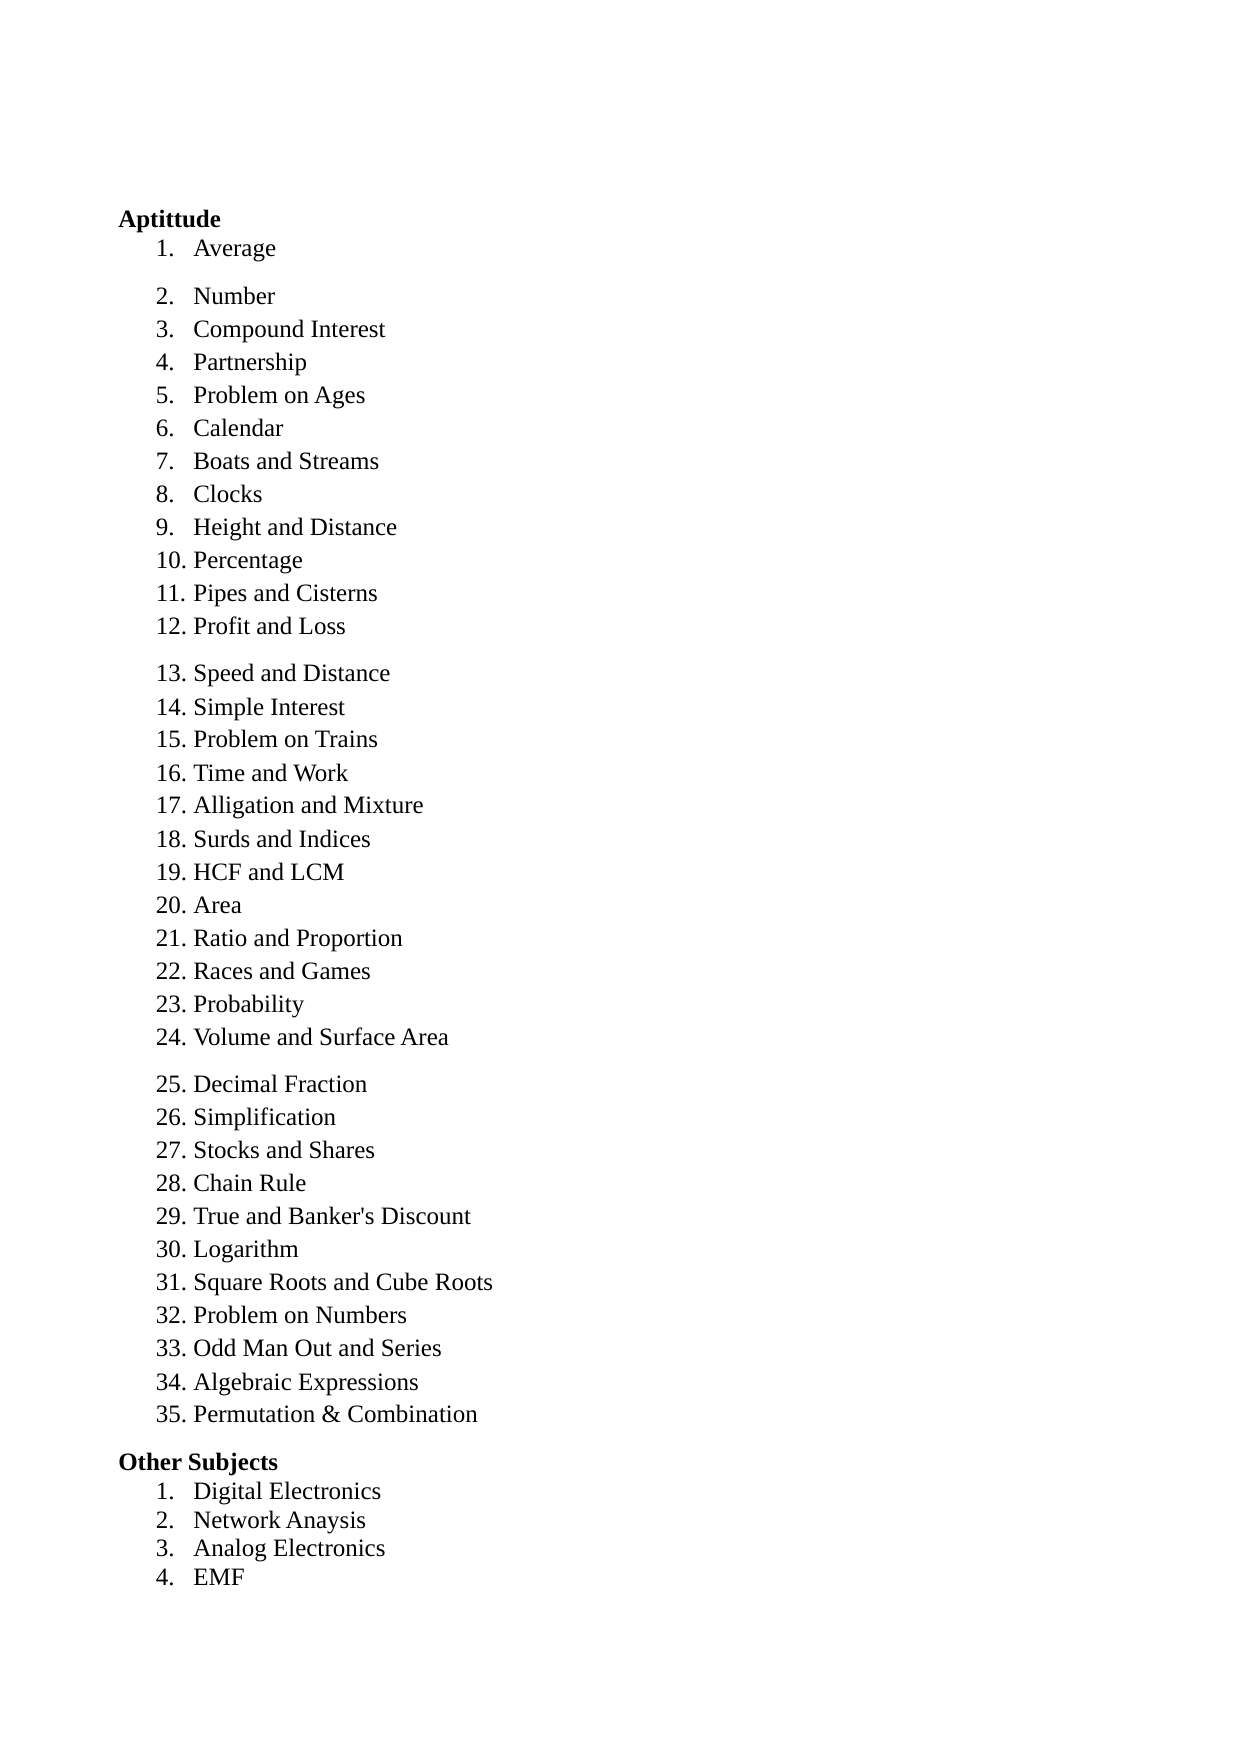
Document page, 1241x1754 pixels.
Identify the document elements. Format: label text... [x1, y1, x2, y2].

list Logarithm [156, 1234, 1122, 1263]
list Stocks and Shares [156, 1135, 1122, 1164]
list Pipes and Cisterns [156, 578, 1122, 607]
list Digital Electronics [156, 1476, 1122, 1505]
list Time and Work [156, 758, 1122, 786]
list Boats and Streams [156, 446, 1122, 474]
list Chain Rule [156, 1168, 1122, 1197]
list Average [156, 233, 1122, 262]
list Height and Distance [156, 512, 1122, 541]
list Permutation & Combination [156, 1399, 1122, 1428]
list Problem on Ages [156, 380, 1122, 408]
list Calendar [156, 413, 1122, 442]
list Surds and Indices [156, 824, 1122, 852]
list Partnership [156, 347, 1122, 376]
list Problem on Numbers [156, 1301, 1122, 1329]
list Decimal Fraction [156, 1069, 1122, 1098]
list Compound Interest [156, 314, 1122, 342]
text Other Subjects [118, 1447, 1122, 1476]
list True and Banker's Discount [156, 1201, 1122, 1230]
list HCF and LCM [156, 857, 1122, 885]
list Races and Games [156, 956, 1122, 984]
list Clocks [156, 479, 1122, 508]
list Algebraic Expressions [156, 1367, 1122, 1395]
list Profit and Loss [156, 611, 1122, 640]
list Volume and Surface Area [156, 1022, 1122, 1051]
list Ratio and Proportion [156, 923, 1122, 951]
list Simple Interest [156, 692, 1122, 720]
list EMF [156, 1562, 1122, 1591]
list Square Roots and Cube Roots [156, 1267, 1122, 1296]
list Speed and Distance [156, 658, 1122, 687]
list Alligation and Mixture [156, 791, 1122, 819]
text Aptittude [118, 204, 1122, 233]
list Problem on Trains [156, 724, 1122, 753]
list Area [156, 890, 1122, 918]
list Odd Man Out and Series [156, 1333, 1122, 1362]
list Number [156, 281, 1122, 309]
list Simplification [156, 1102, 1122, 1131]
list Network Anaysis [156, 1505, 1122, 1533]
list Percentage [156, 545, 1122, 574]
list Probability [156, 989, 1122, 1017]
list Analog Electronics [156, 1533, 1122, 1562]
